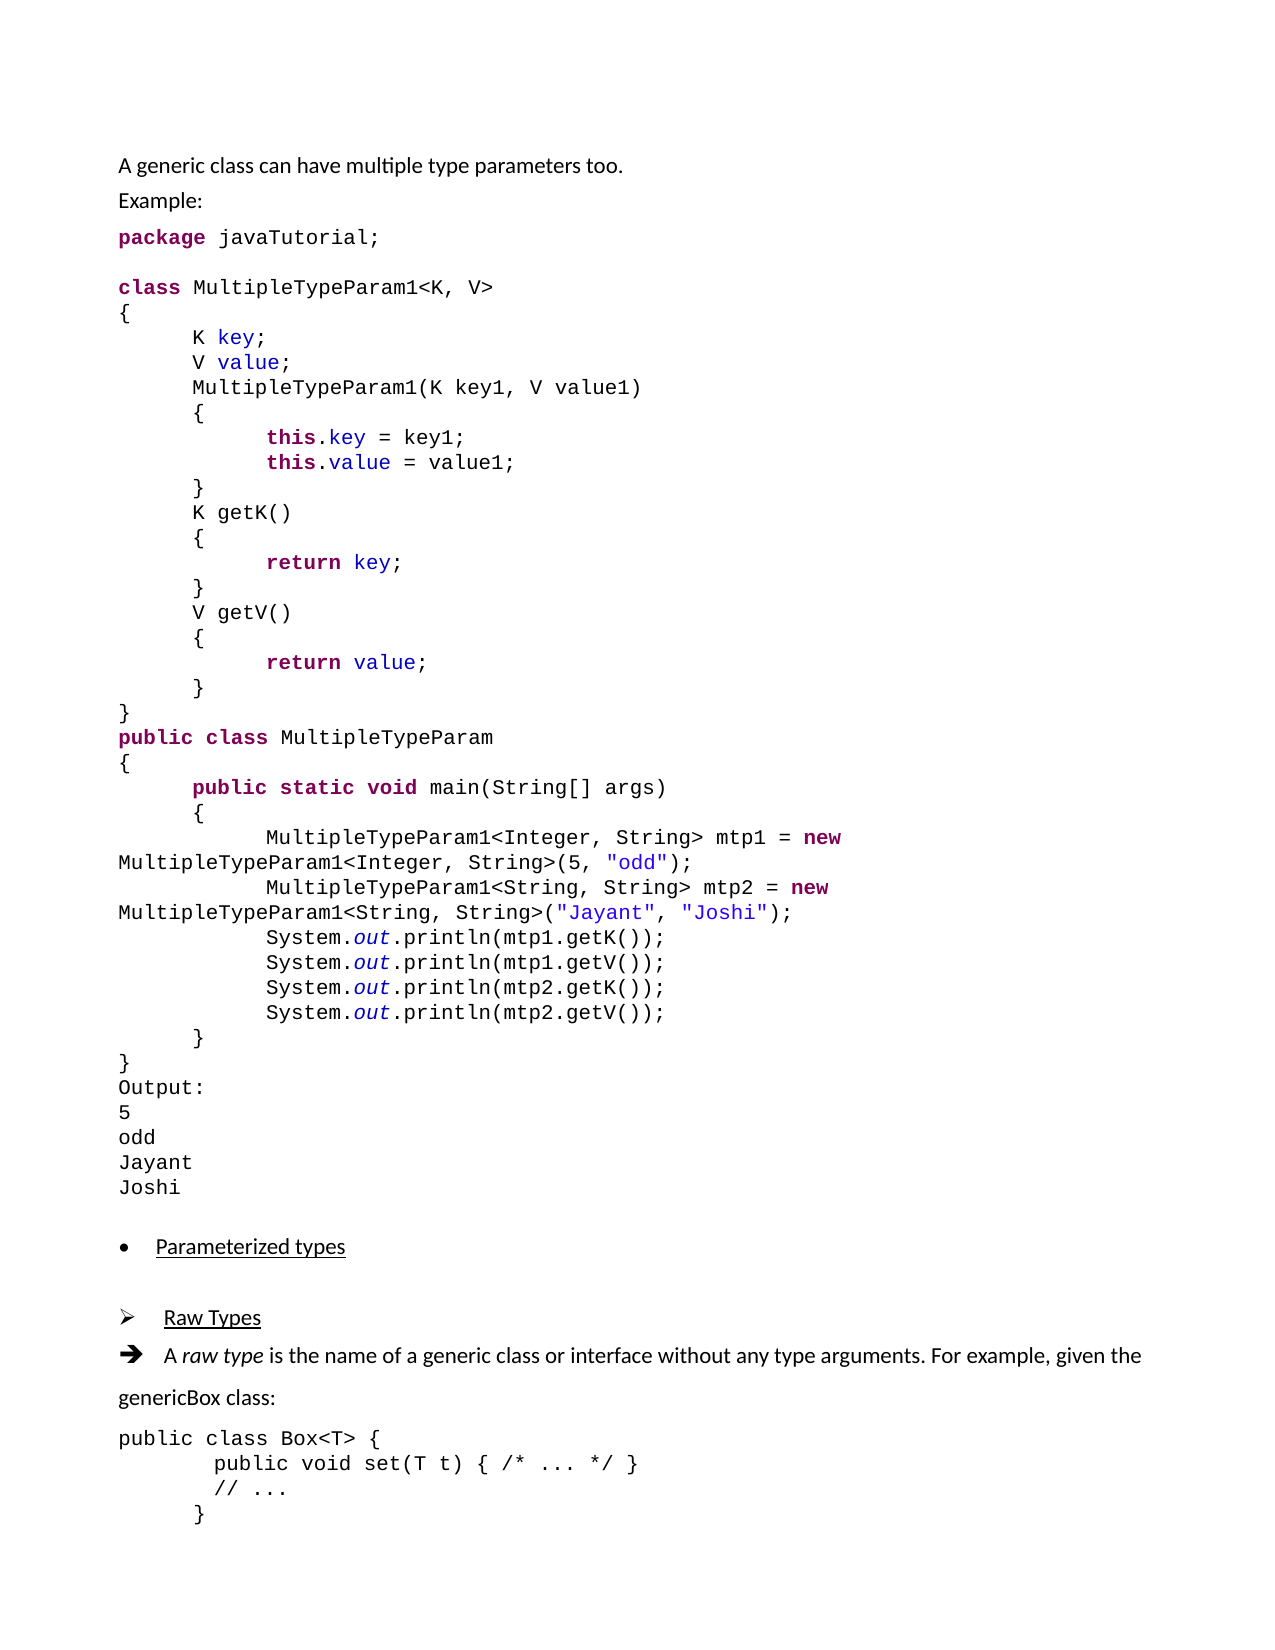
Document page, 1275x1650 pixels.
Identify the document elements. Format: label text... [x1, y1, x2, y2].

text { [118, 799, 1157, 824]
text Jayant [118, 1149, 1157, 1174]
text System.out.println(mtp1.getK()); [118, 924, 1157, 949]
text public class Box<T> { [118, 1425, 1157, 1450]
text // ... [118, 1475, 1157, 1500]
text { [118, 624, 1157, 649]
text System.out.println(mtp1.getV()); [118, 949, 1157, 974]
text } [118, 574, 1157, 599]
text MultipleTypeParam1<String, String> mtp2 = new MultipleTypeParam1<String, String>("Jayant", "Joshi"); [118, 874, 1157, 924]
text this.key = key1; [118, 424, 1157, 449]
text public class MultipleTypeParam [118, 724, 1157, 749]
text this.value = value1; [118, 449, 1157, 474]
text { [118, 399, 1157, 424]
text } [118, 674, 1157, 699]
text } [118, 699, 1157, 724]
text return value; [118, 649, 1157, 674]
text Output: [118, 1074, 1157, 1099]
text V value; [118, 349, 1157, 374]
text System.out.println(mtp2.getK()); [118, 974, 1157, 999]
text class MultipleTypeParam1<K, V> [118, 274, 1157, 299]
text public void set(T t) { /* ... */ } [118, 1450, 1157, 1475]
text System.out.println(mtp2.getV()); [118, 999, 1157, 1024]
text V getV() [118, 599, 1157, 624]
text K getK() [118, 499, 1157, 524]
text { [118, 299, 1157, 324]
text } [118, 1024, 1157, 1049]
text A generic class can have multiple type parameters too. [118, 153, 1157, 178]
text package javaTutorial; [118, 224, 1157, 249]
list Raw Types [118, 1306, 1157, 1331]
text } [118, 1049, 1157, 1074]
text return key; [118, 549, 1157, 574]
text K key; [118, 324, 1157, 349]
text MultipleTypeParam1(K key1, V value1) [118, 374, 1157, 399]
text public static void main(String[] args) [118, 774, 1157, 799]
list A raw type is the name of a generic class or interface without any type arguments. For example, given the genericBox class: [118, 1341, 1157, 1411]
text Example: [118, 189, 1157, 214]
text 5 [118, 1099, 1157, 1124]
text Joshi [118, 1174, 1157, 1199]
text } [193, 1500, 1157, 1525]
text } [118, 474, 1157, 499]
text odd [118, 1124, 1157, 1149]
list Parameterized types [118, 1235, 1157, 1260]
text { [118, 524, 1157, 549]
text { [118, 749, 1157, 774]
text MultipleTypeParam1<Integer, String> mtp1 = new MultipleTypeParam1<Integer, String>(5, "odd"); [118, 824, 1157, 874]
